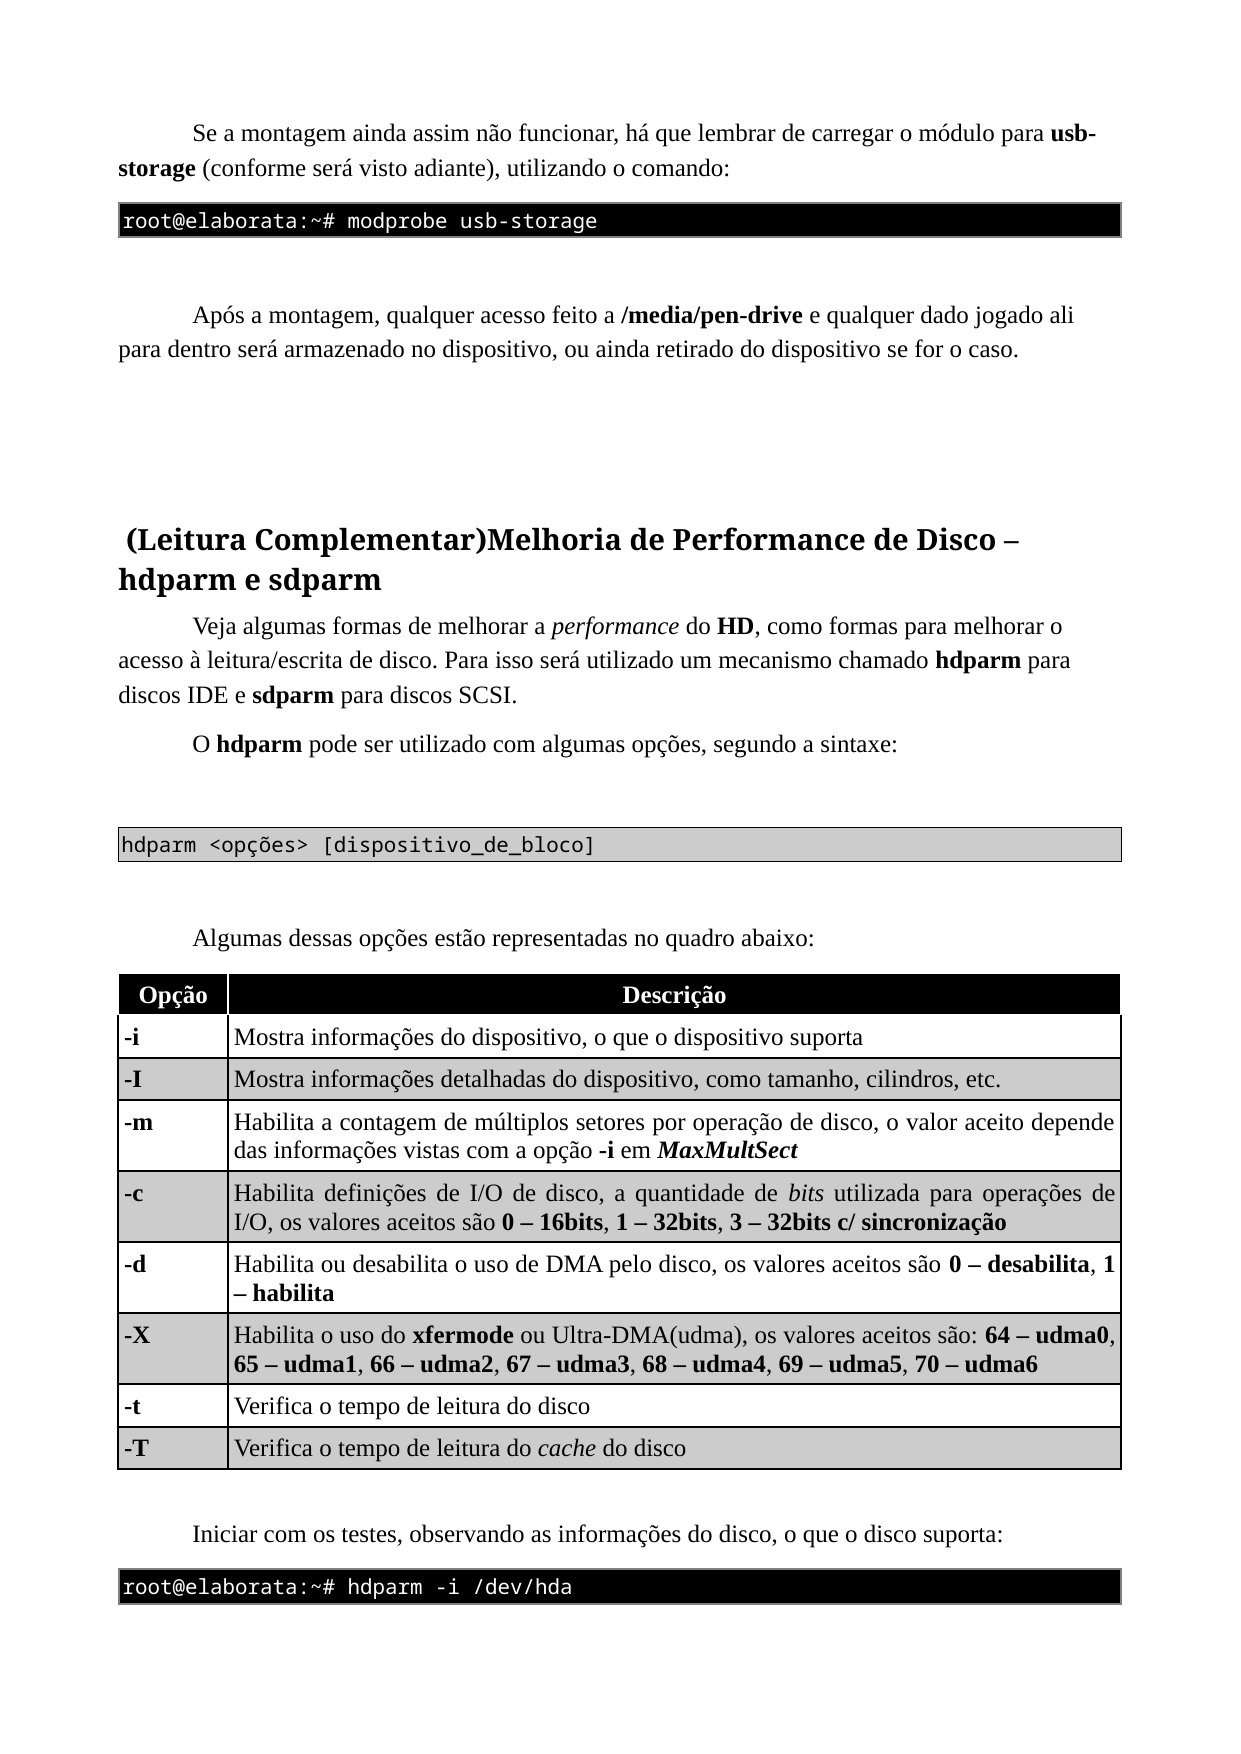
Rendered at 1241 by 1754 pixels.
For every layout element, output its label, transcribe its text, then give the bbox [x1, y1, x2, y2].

table_cell Verifica o tempo de leitura do cache do disco [229, 1428, 1120, 1468]
table_cell Verifica o tempo de leitura do disco [229, 1385, 1120, 1426]
table_cell Habilita o uso do xfermode ou Ultra-DMA(udma), os valores aceitos são: 64 – udma0, 65 – udma1, 66 – udma2, 67 – udma3, 68 – udma4, 69 – udma5, 70 – udma6 [229, 1314, 1120, 1383]
table_header Opção [119, 974, 227, 1014]
text hdparm <opções> [dispositivo_de_bloco] [119, 828, 1121, 861]
text Se a montagem ainda assim não funcionar, há que lembrar de carregar o módulo para usb-storage (conforme será visto adiante), utilizando o comando: [118, 118, 1122, 181]
table_cell Habilita a contagem de múltiplos setores por operação de disco, o valor aceito depende das informações vistas com a opção -i em MaxMultSect [229, 1101, 1120, 1170]
table_cell -I [119, 1059, 227, 1099]
subtitle (Leitura Complementar)Melhoria de Performance de Disco – hdparm e sdparm [118, 519, 1122, 598]
text Veja algumas formas de melhorar a performance do HD, como formas para melhorar o acesso à leitura/escrita de disco. Para isso será utilizado um mecanismo chamado hdparm para discos IDE e sdparm para discos SCSI. [118, 611, 1122, 708]
table_header Descrição [229, 974, 1120, 1014]
table_cell Habilita ou desabilita o uso de DMA pelo disco, os valores aceitos são 0 – desabilita, 1 – habilita [229, 1243, 1120, 1312]
table_cell -m [119, 1101, 227, 1170]
table_cell Mostra informações detalhadas do dispositivo, como tamanho, cilindros, etc. [229, 1059, 1120, 1099]
table_cell -d [119, 1243, 227, 1312]
table_cell -c [119, 1172, 227, 1241]
table_cell Mostra informações do dispositivo, o que o dispositivo suporta [229, 1017, 1120, 1057]
table_cell -X [119, 1314, 227, 1383]
table_cell -t [119, 1385, 227, 1426]
table_cell -i [119, 1017, 227, 1057]
text Algumas dessas opções estão representadas no quadro abaixo: [118, 923, 1122, 952]
text Após a montagem, qualquer acesso feito a /media/pen-drive e qualquer dado jogado ali para dentro será armazenado no dispositivo, ou ainda retirado do dispositivo se for o caso. [118, 300, 1122, 363]
text root@elaborata:~# hdparm -i /dev/hda [120, 1570, 1120, 1603]
table_cell Habilita definições de I/O de disco, a quantidade de bits utilizada para operações de I/O, os valores aceitos são 0 – 16bits, 1 – 32bits, 3 – 32bits c/ sincronização [229, 1172, 1120, 1241]
text O hdparm pode ser utilizado com algumas opções, segundo a sintaxe: [118, 729, 1122, 758]
text root@elaborata:~# modprobe usb-storage [120, 204, 1120, 236]
table_cell -T [119, 1428, 227, 1468]
text Iniciar com os testes, observando as informações do disco, o que o disco suporta: [118, 1519, 1122, 1548]
